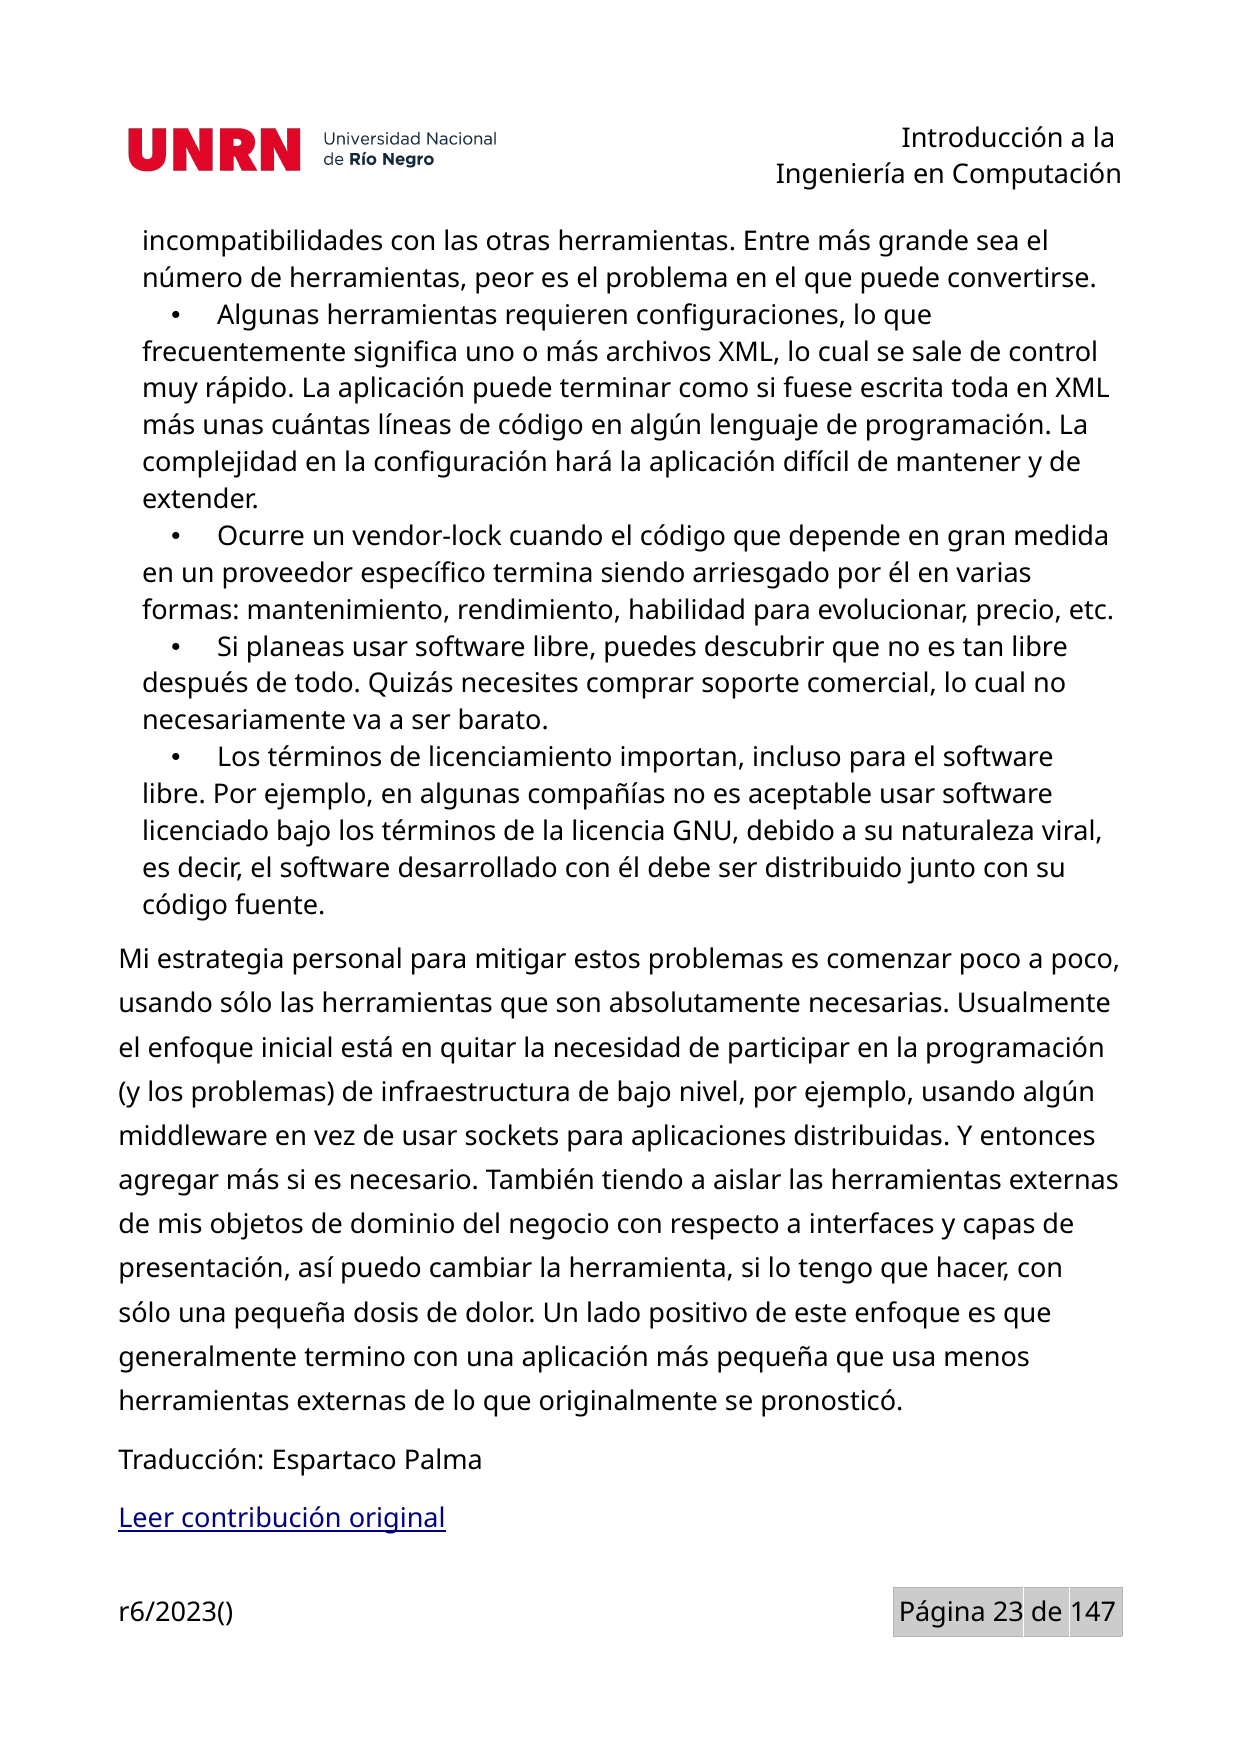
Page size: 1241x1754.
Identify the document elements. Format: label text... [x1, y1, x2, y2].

text Mi estrategia personal para mitigar estos problemas es comenzar poco a poco, usando sólo las herramientas que son absolutamente necesarias. Usualmente el enfoque inicial está en quitar la necesidad de participar en la programación (y los problemas) de infraestructura de bajo nivel, por ejemplo, usando algún middleware en vez de usar sockets para aplicaciones distribuidas. Y entonces agregar más si es necesario. También tiendo a aislar las herramientas externas de mis objetos de dominio del negocio con respecto a interfaces y capas de presentación, así puedo cambiar la herramienta, si lo tengo que hacer, con sólo una pequeña dosis de dolor. Un lado positivo de este enfoque es que generalmente termino con una aplicación más pequeña que usa menos herramientas externas de lo que originalmente se pronosticó. [118, 940, 1122, 1418]
list Ocurre un vendor-lock cuando el código que depende en gran medida en un proveedor específico termina siendo arriesgado por él en varias formas: mantenimiento, rendimiento, habilidad para evolucionar, precio, etc. [142, 516, 1122, 627]
list incompatibilidades con las otras herramientas. Entre más grande sea el número de herramientas, peor es el problema en el que puede convertirse. [142, 221, 1122, 295]
text Leer contribución original [118, 1499, 1122, 1536]
text Traducción: Espartaco Palma [118, 1440, 1122, 1477]
picture [118, 118, 505, 180]
list Algunas herramientas requieren configuraciones, lo que frecuentemente significa uno o más archivos XML, lo cual se sale de control muy rápido. La aplicación puede terminar como si fuese escrita toda en XML más unas cuántas líneas de código en algún lenguaje de programación. La complejidad en la configuración hará la aplicación difícil de mantener y de extender. [142, 295, 1122, 516]
list Los términos de licenciamiento importan, incluso para el software libre. Por ejemplo, en algunas compañías no es aceptable usar software licenciado bajo los términos de la licencia GNU, debido a su naturaleza viral, es decir, el software desarrollado con él debe ser distribuido junto con su código fuente. [142, 738, 1122, 922]
list Si planeas usar software libre, puedes descubrir que no es tan libre después de todo. Quizás necesites comprar soporte comercial, lo cual no necesariamente va a ser barato. [142, 627, 1122, 738]
